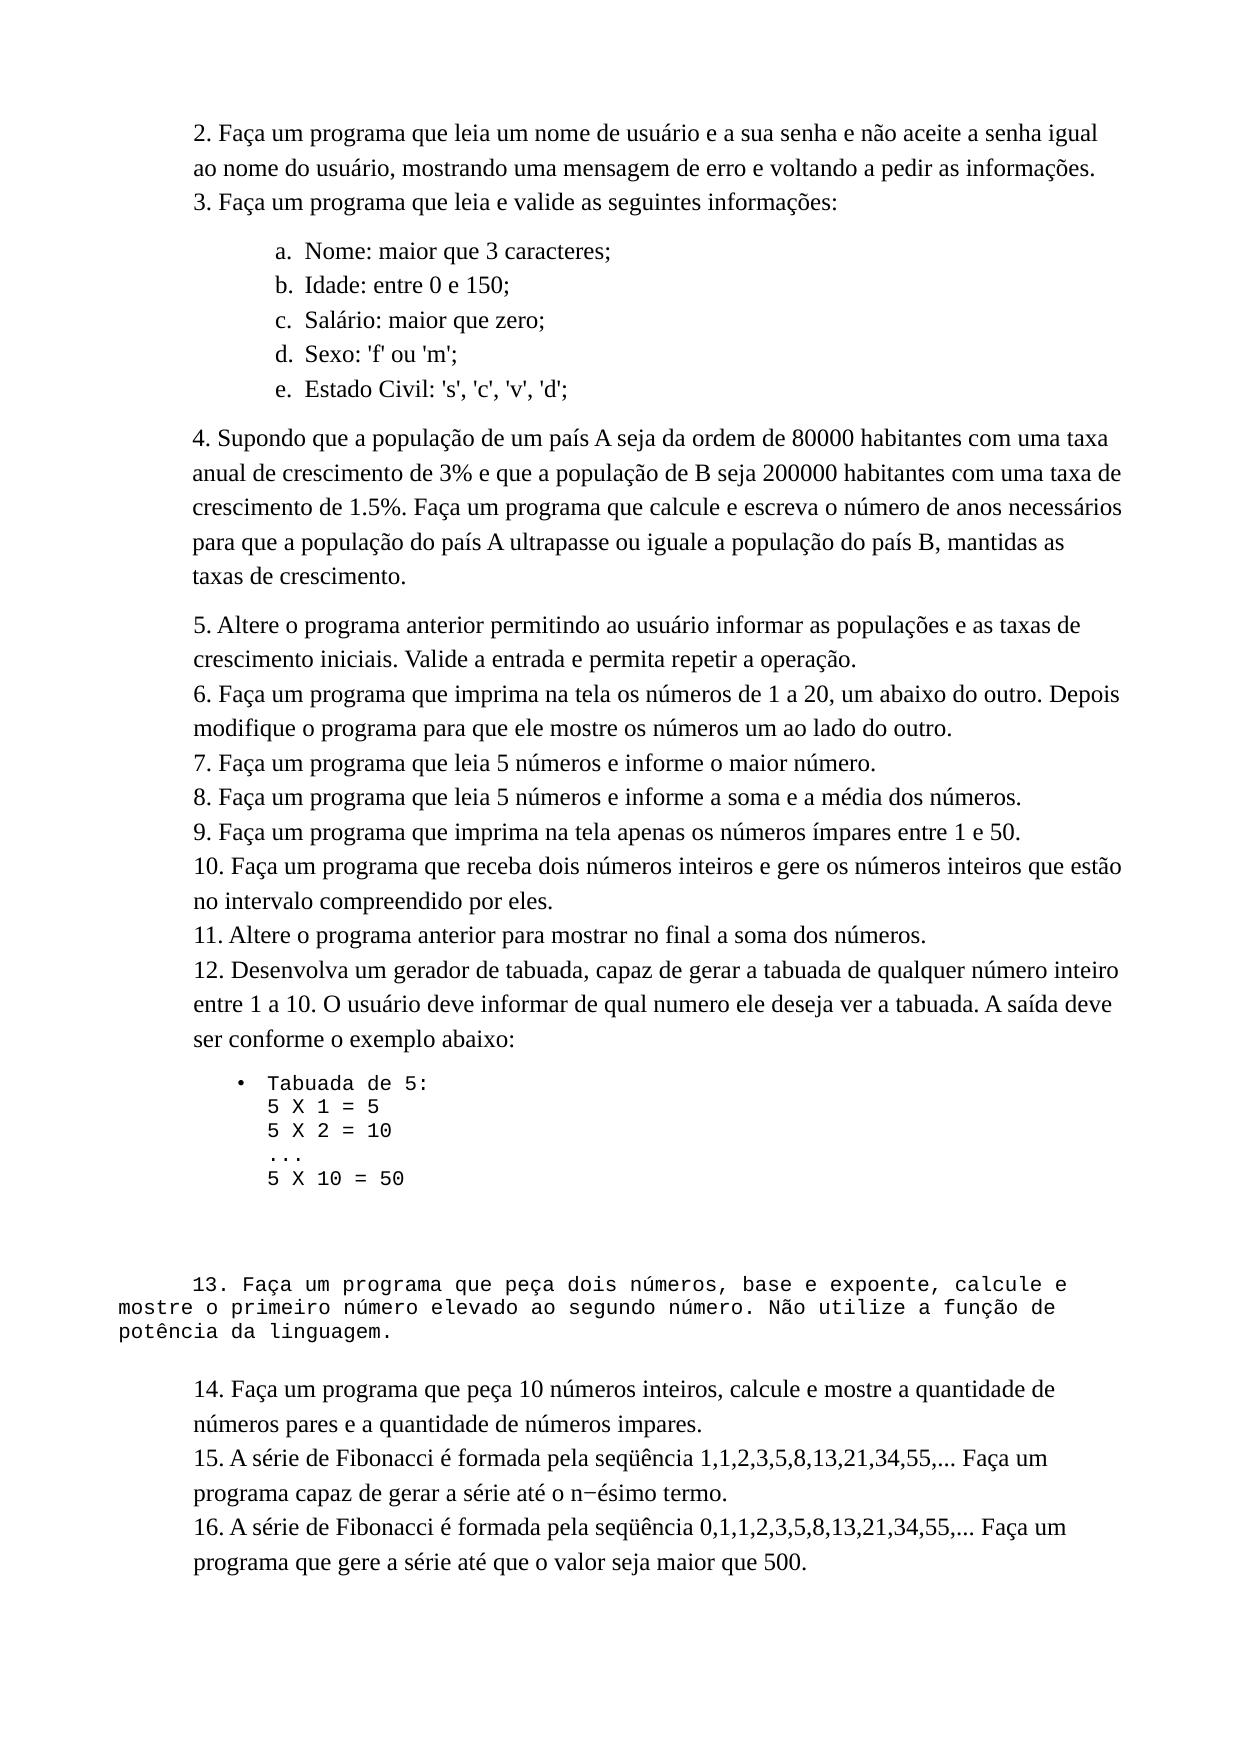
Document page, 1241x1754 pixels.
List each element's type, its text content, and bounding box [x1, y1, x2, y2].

list 2. Faça um programa que leia um nome de usuário e a sua senha e não aceite a senha igual ao nome do usuário, mostrando uma mensagem de erro e voltando a pedir as informações. [164, 118, 1122, 181]
list 6. Faça um programa que imprima na tela os números de 1 a 20, um abaixo do outro. Depois modifique o programa para que ele mostre os números um ao lado do outro. [164, 679, 1122, 742]
list Salário: maior que zero; [275, 305, 1122, 334]
list Estado Civil: 's', 'c', 'v', 'd'; [275, 374, 1122, 403]
list 14. Faça um programa que peça 10 números inteiros, calcule e mostre a quantidade de números pares e a quantidade de números impares. [164, 1374, 1122, 1437]
list 3. Faça um programa que leia e valide as seguintes informações: [164, 187, 1122, 216]
list 11. Altere o programa anterior para mostrar no final a soma dos números. [164, 920, 1122, 949]
list Sexo: 'f' ou 'm'; [275, 339, 1122, 368]
list 5 X 10 = 50 [237, 1167, 1122, 1191]
list 5 X 1 = 5 [237, 1097, 1122, 1120]
text 13. Faça um programa que peça dois números, base e expoente, calcule e mostre o primeiro número elevado ao segundo número. Não utilize a função de potência da linguagem. [118, 1274, 1122, 1345]
list 5. Altere o programa anterior permitindo ao usuário informar as populações e as taxas de crescimento iniciais. Valide a entrada e permita repetir a operação. [164, 610, 1122, 673]
list Tabuada de 5: [237, 1073, 1122, 1097]
text 4. Supondo que a população de um país A seja da ordem de 80000 habitantes com uma taxa anual de crescimento de 3% e que a população de B seja 200000 habitantes com uma taxa de crescimento de 1.5%. Faça um programa que calcule e escreva o número de anos necessários para que a população do país A ultrapasse ou iguale a população do país B, mantidas as taxas de crescimento. [118, 423, 1122, 590]
list 9. Faça um programa que imprima na tela apenas os números ímpares entre 1 e 50. [164, 817, 1122, 846]
list Nome: maior que 3 caracteres; [275, 236, 1122, 265]
list 10. Faça um programa que receba dois números inteiros e gere os números inteiros que estão no intervalo compreendido por eles. [164, 851, 1122, 915]
list 8. Faça um programa que leia 5 números e informe a soma e a média dos números. [164, 782, 1122, 811]
list 12. Desenvolva um gerador de tabuada, capaz de gerar a tabuada de qualquer número inteiro entre 1 a 10. O usuário deve informar de qual numero ele deseja ver a tabuada. A saída deve ser conforme o exemplo abaixo: [164, 955, 1122, 1053]
list 5 X 2 = 10 [237, 1120, 1122, 1144]
list 16. A série de Fibonacci é formada pela seqüência 0,1,1,2,3,5,8,13,21,34,55,... Faça um programa que gere a série até que o valor seja maior que 500. [164, 1512, 1122, 1575]
list 15. A série de Fibonacci é formada pela seqüência 1,1,2,3,5,8,13,21,34,55,... Faça um programa capaz de gerar a série até o n−ésimo termo. [164, 1443, 1122, 1506]
list 7. Faça um programa que leia 5 números e informe o maior número. [164, 748, 1122, 777]
list ... [237, 1144, 1122, 1167]
list Idade: entre 0 e 150; [275, 271, 1122, 299]
